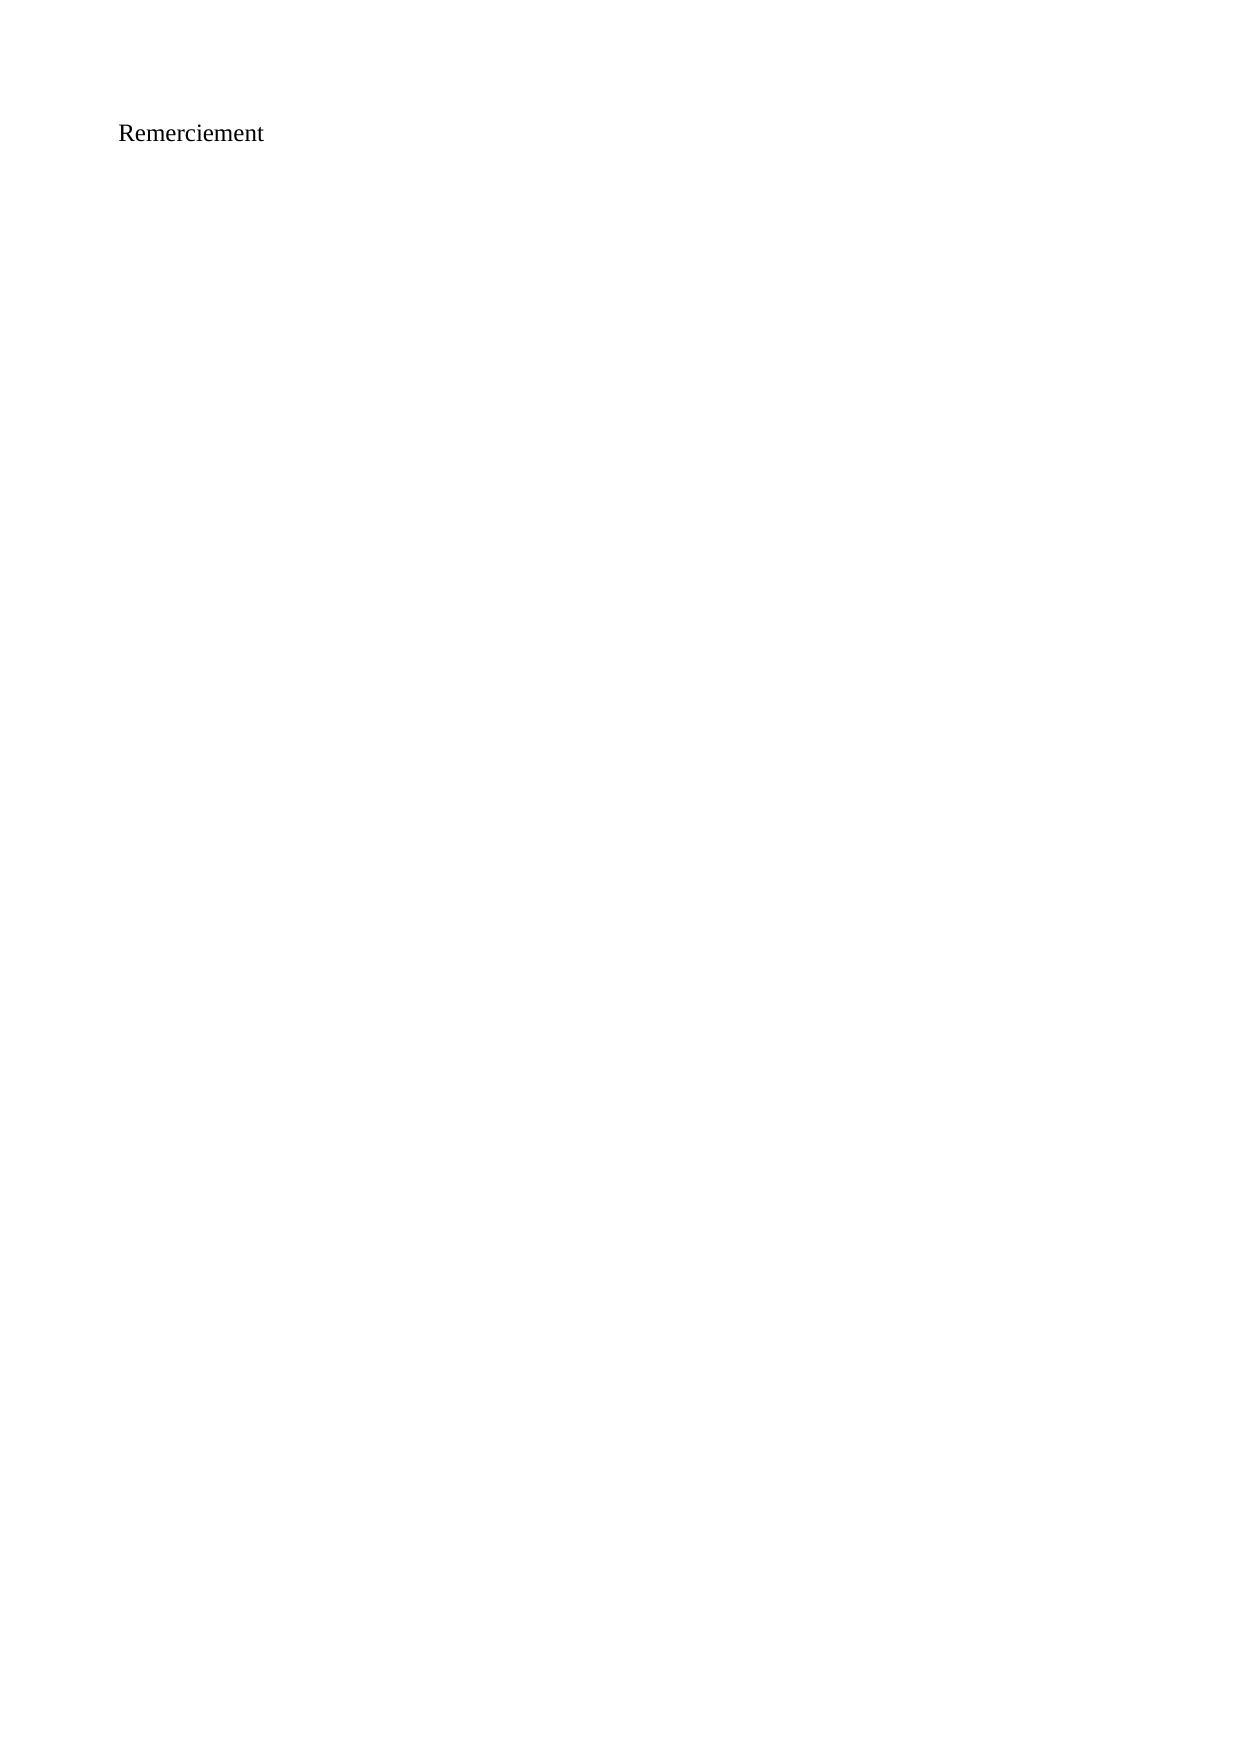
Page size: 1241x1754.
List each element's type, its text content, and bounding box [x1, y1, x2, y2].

text Remerciement [118, 118, 1122, 147]
